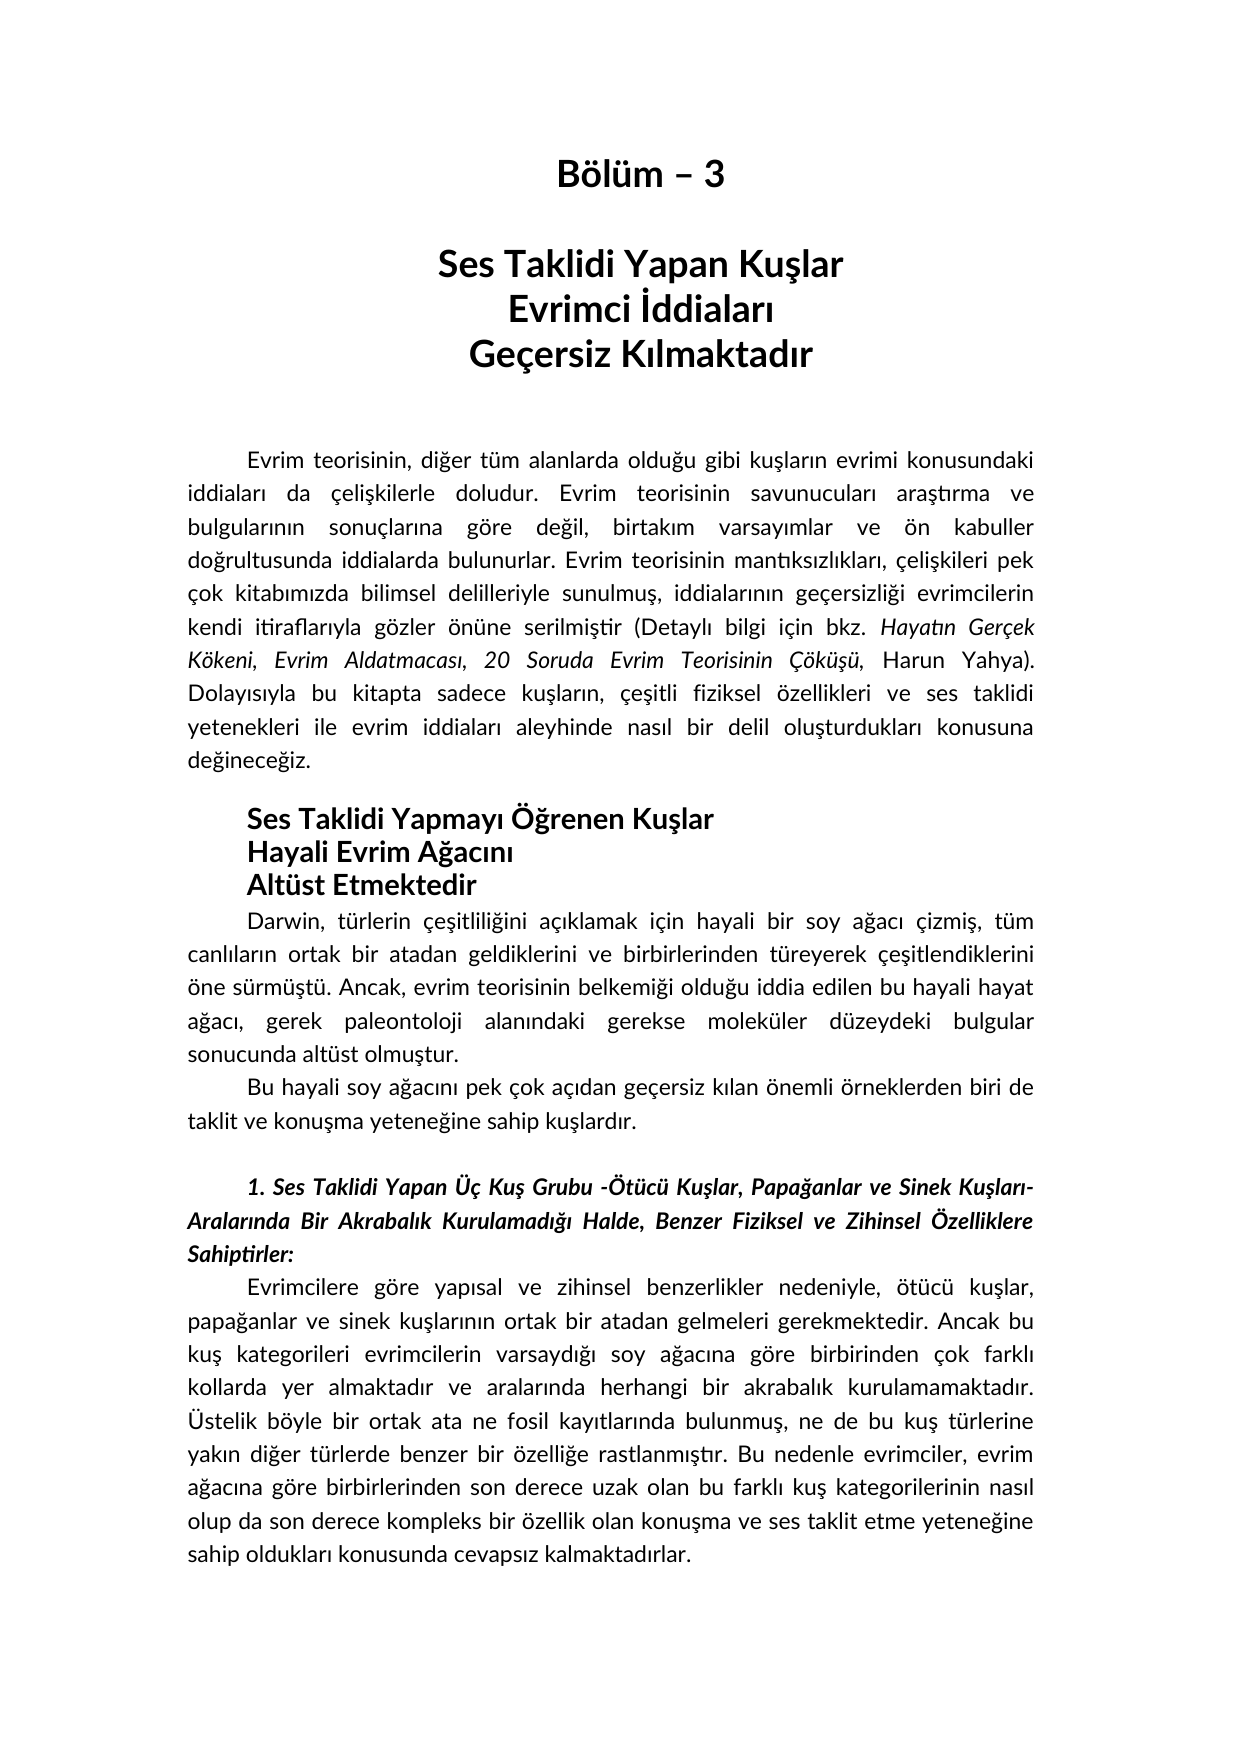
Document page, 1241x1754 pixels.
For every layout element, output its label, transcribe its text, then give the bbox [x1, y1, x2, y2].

text Bu hayali soy ağacını pek çok açıdan geçersiz kılan önemli örneklerden biri de taklit ve konuşma yeteneğine sahip kuşlardır. [187, 1069, 1035, 1136]
text Geçersiz Kılmaktadır [187, 330, 1035, 375]
text Evrimci İddiaları [187, 285, 1035, 330]
text Bölüm – 3 [187, 150, 1035, 240]
text 1. Ses Taklidi Yapan Üç Kuş Grubu -Ötücü Kuşlar, Papağanlar ve Sinek Kuşları- Aralarında Bir Akrabalık Kurulamadığı Halde, Benzer Fiziksel ve Zihinsel Özelliklere Sahiptirler: [187, 1169, 1035, 1269]
text Ses Taklidi Yapmayı Öğrenen Kuşlar [187, 802, 1035, 836]
text Evrim teorisinin, diğer tüm alanlarda olduğu gibi kuşların evrimi konusundaki iddiaları da çelişkilerle doludur. Evrim teorisinin savunucuları araştırma ve bulgularının sonuçlarına göre değil, birtakım varsayımlar ve ön kabuller doğrultusunda iddialarda bulunurlar. Evrim teorisinin mantıksızlıkları, çelişkileri pek çok kitabımızda bilimsel delilleriyle sunulmuş, iddialarının geçersizliği evrimcilerin kendi itiraflarıyla gözler önüne serilmiştir (Detaylı bilgi için bkz. Hayatın Gerçek Kökeni, Evrim Aldatmacası, 20 Soruda Evrim Teorisinin Çöküşü, Harun Yahya). Dolayısıyla bu kitapta sadece kuşların, çeşitli fiziksel özellikleri ve ses taklidi yetenekleri ile evrim iddiaları aleyhinde nasıl bir delil oluşturdukları konusuna değineceğiz. [187, 442, 1035, 775]
text Evrimcilere göre yapısal ve zihinsel benzerlikler nedeniyle, ötücü kuşlar, papağanlar ve sinek kuşlarının ortak bir atadan gelmeleri gerekmektedir. Ancak bu kuş kategorileri evrimcilerin varsaydığı soy ağacına göre birbirinden çok farklı kollarda yer almaktadır ve aralarında herhangi bir akrabalık kurulamamaktadır. Üstelik böyle bir ortak ata ne fosil kayıtlarında bulunmuş, ne de bu kuş türlerine yakın diğer türlerde benzer bir özelliğe rastlanmıştır. Bu nedenle evrimciler, evrim ağacına göre birbirlerinden son derece uzak olan bu farklı kuş kategorilerinin nasıl olup da son derece kompleks bir özellik olan konuşma ve ses taklit etme yeteneğine sahip oldukları konusunda cevapsız kalmaktadırlar. [187, 1269, 1035, 1569]
text Hayali Evrim Ağacını [187, 836, 1035, 869]
text Darwin, türlerin çeşitliliğini açıklamak için hayali bir soy ağacı çizmiş, tüm canlıların ortak bir atadan geldiklerini ve birbirlerinden türeyerek çeşitlendiklerini öne sürmüştü. Ancak, evrim teorisinin belkemiği olduğu iddia edilen bu hayali hayat ağacı, gerek paleontoloji alanındaki gerekse moleküler düzeydeki bulgular sonucunda altüst olmuştur. [187, 902, 1035, 1069]
text Ses Taklidi Yapan Kuşlar [187, 240, 1035, 285]
text Altüst Etmektedir [187, 869, 1035, 902]
